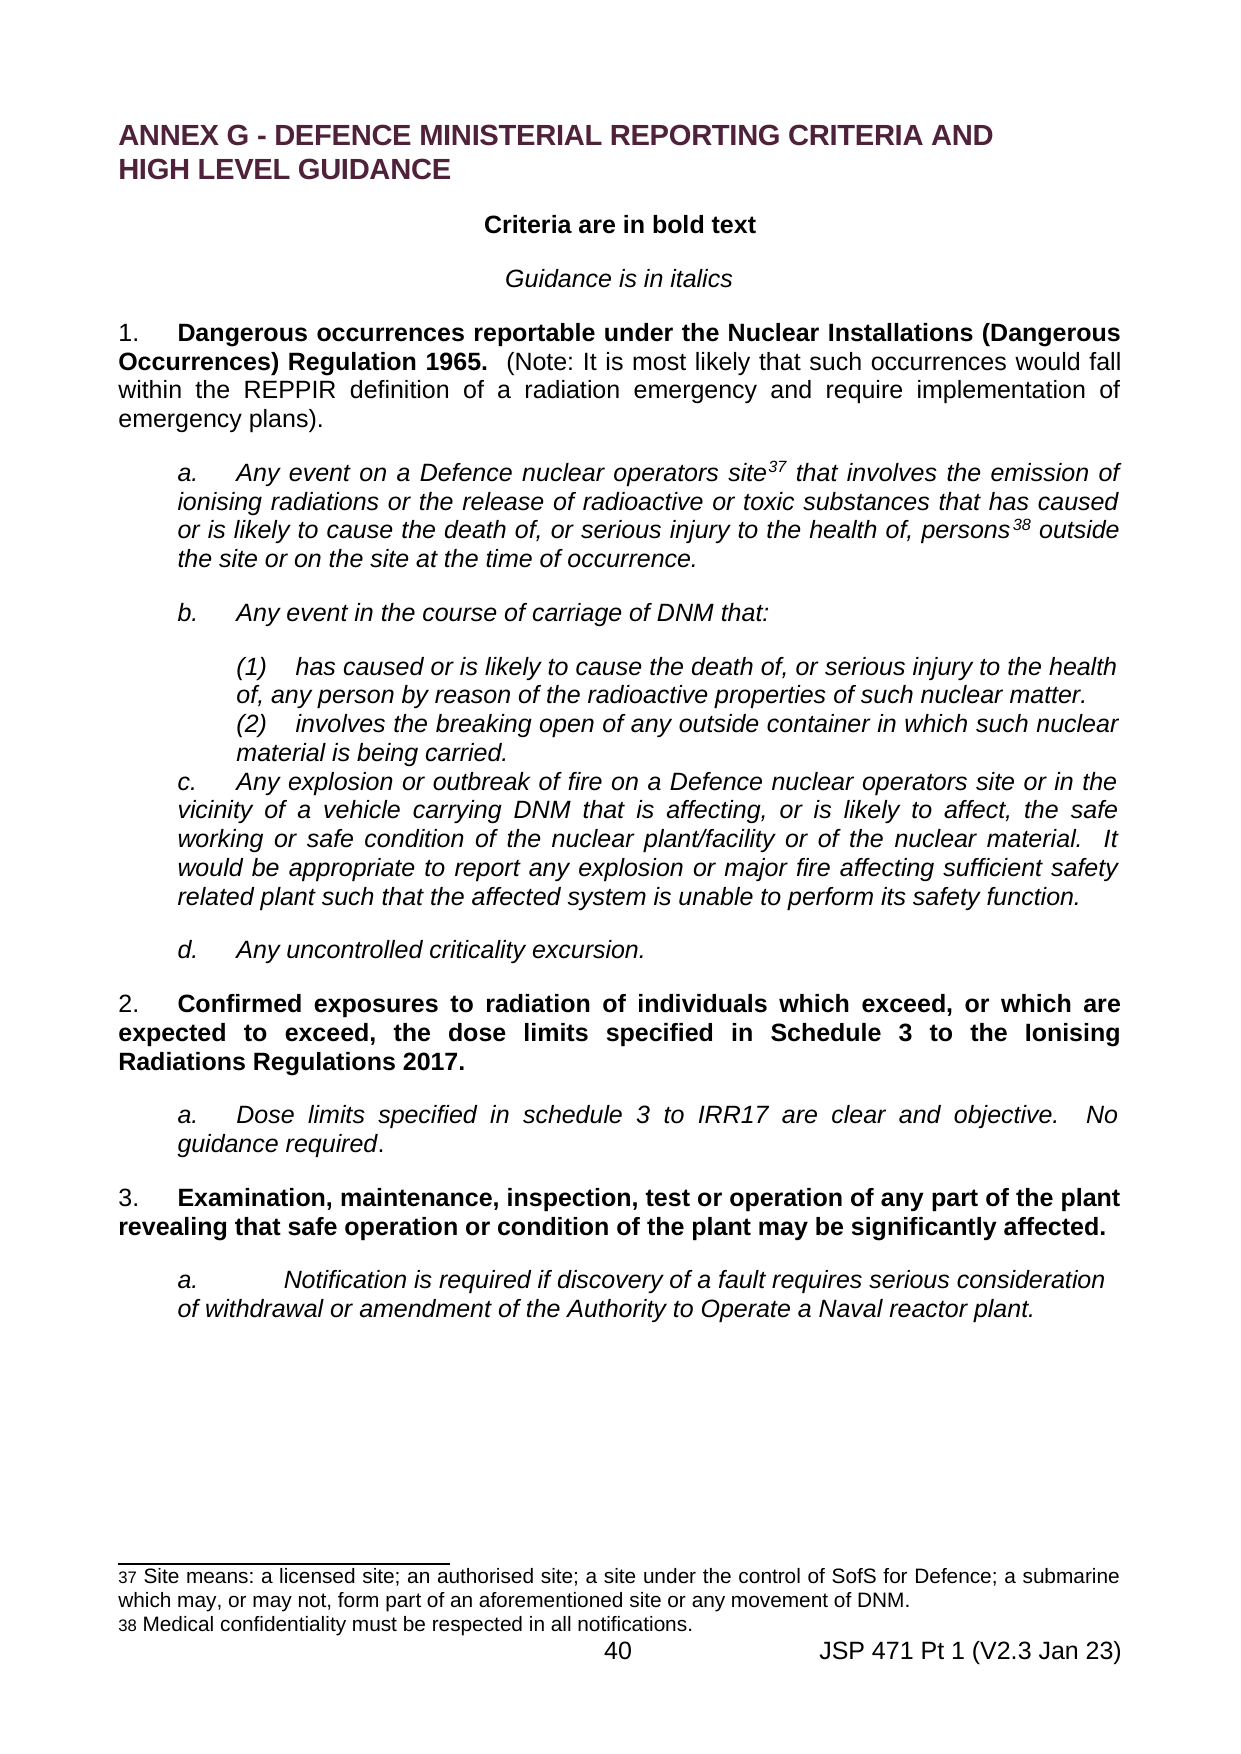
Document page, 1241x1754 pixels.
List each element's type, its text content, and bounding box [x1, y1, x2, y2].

list Notification is required if discovery of a fault requires serious consideration of withdrawal or amendment of the Authority to Operate a Naval reactor plant. [177, 1265, 1122, 1323]
subtitle ANNEX G - DEFENCE MINISTERIAL REPORTING CRITERIA AND HIGH LEVEL GUIDANCE [118, 118, 1122, 185]
list (1) has caused or is likely to cause the death of, or serious injury to the health of, any person by reason of the radioactive properties of such nuclear matter. [236, 651, 1122, 709]
text Criteria are in bold text [118, 210, 1122, 239]
list Dangerous occurrences reportable under the Nuclear Installations (Dangerous Occurrences) Regulation 1965. (Note: It is most likely that such occurrences would fall within the REPPIR definition of a radiation emergency and require implementation of emergency plans). [118, 318, 1122, 433]
list a. Any event on a Defence nuclear operators site that involves the emission of ionising radiations or the release of radioactive or toxic substances that has caused or is likely to cause the death of, or serious injury to the health of, persons outside the site or on the site at the time of occurrence. [177, 458, 1122, 573]
list b. Any event in the course of carriage of DNM that: [177, 598, 1122, 626]
list c. Any explosion or outbreak of fire on a Defence nuclear operators site or in the vicinity of a vehicle carrying DNM that is affecting, or is likely to affect, the safe working or safe condition of the nuclear plant/facility or of the nuclear material. It would be appropriate to report any explosion or major fire affecting sufficient safety related plant such that the affected system is unable to perform its safety function. [177, 766, 1122, 910]
list Examination, maintenance, inspection, test or operation of any part of the plant revealing that safe operation or condition of the plant may be significantly affected. [118, 1183, 1122, 1240]
list d. Any uncontrolled criticality excursion. [177, 935, 1122, 964]
list (2) involves the breaking open of any outside container in which such nuclear material is being carried. [236, 709, 1122, 766]
text Site means: a licensed site; an authorised site; a site under the control of SofS for Defence; a submarine which may, or may not, form part of an aforementioned site or any movement of DNM. [118, 1564, 1122, 1612]
text Guidance is in italics [118, 264, 1122, 293]
list Confirmed exposures to radiation of individuals which exceed, or which are expected to exceed, the dose limits specified in Schedule 3 to the Ionising Radiations Regulations 2017. [118, 989, 1122, 1075]
list a. Dose limits specified in schedule 3 to IRR17 are clear and objective. No guidance required. [177, 1100, 1122, 1158]
text Medical confidentiality must be respected in all notifications. [118, 1612, 1122, 1636]
